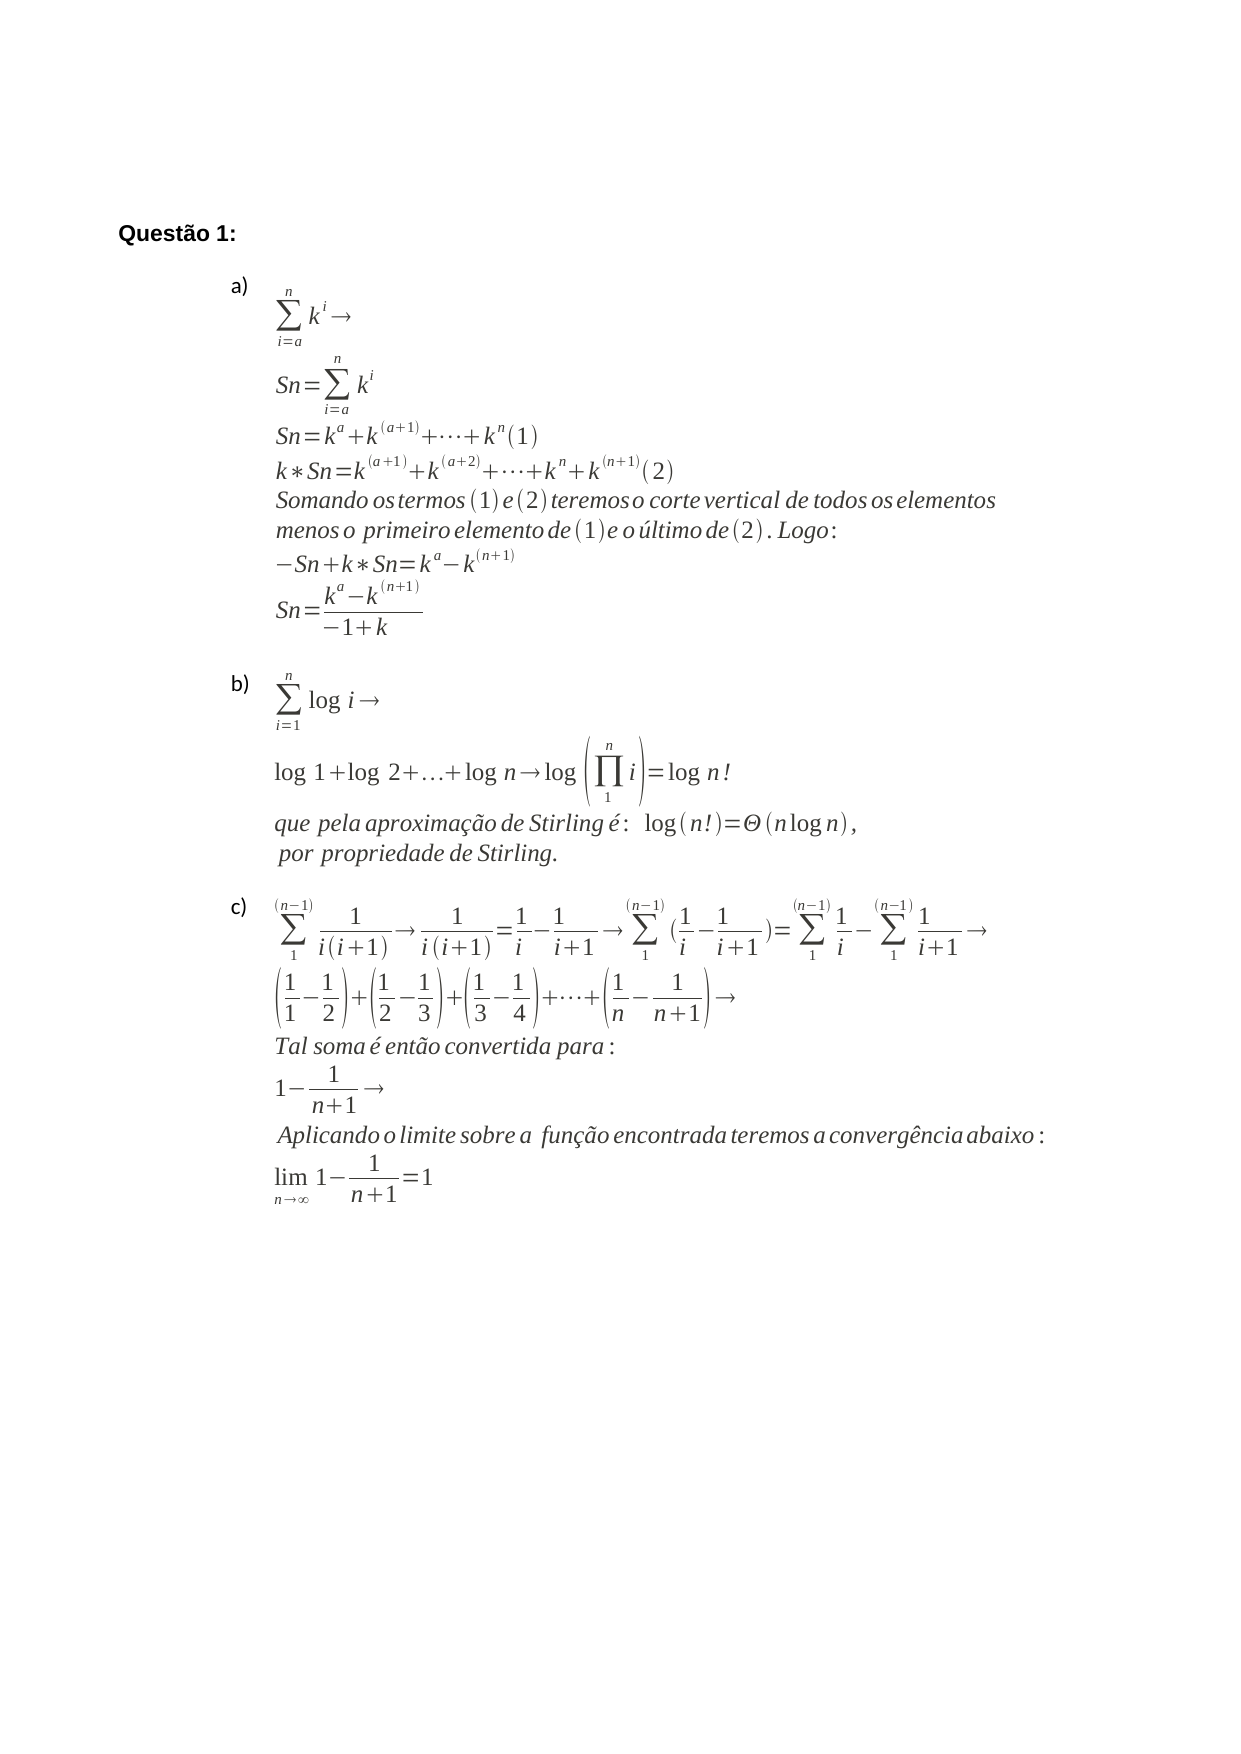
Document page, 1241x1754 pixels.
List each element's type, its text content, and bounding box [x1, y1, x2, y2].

text Questão 1: [118, 220, 1122, 247]
